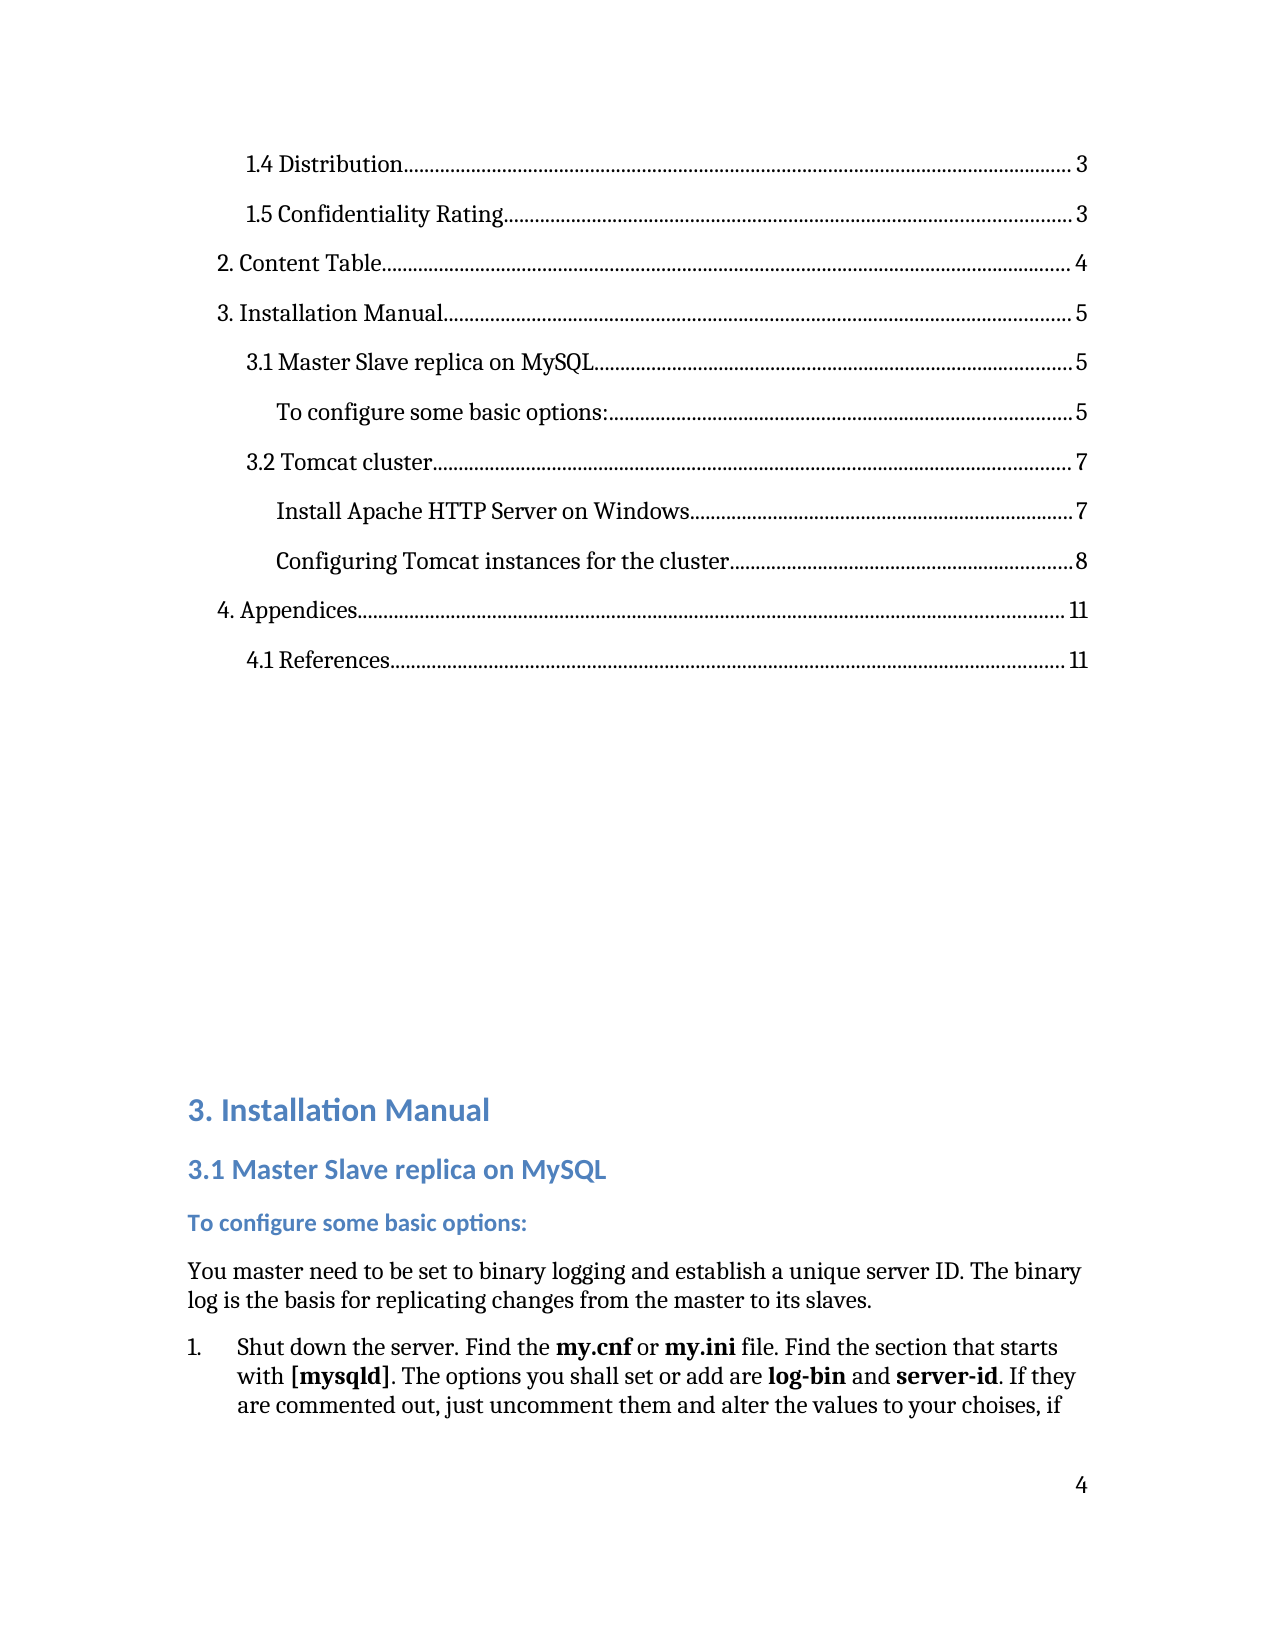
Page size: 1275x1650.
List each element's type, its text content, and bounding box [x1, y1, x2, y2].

text Install Apache HTTP Server on Windows 7 [276, 497, 1087, 526]
text 3. Installation Manual 5 [217, 299, 1087, 327]
text You master need to be set to binary logging and establish a unique server ID. The binary log is the basis for replicating changes from the master to its slaves. [187, 1257, 1087, 1314]
text 2. Content Table 4 [217, 249, 1087, 278]
subtitle 3. Installation Manual [187, 1089, 1087, 1130]
text To configure some basic options: 5 [276, 398, 1087, 427]
text Configuring Tomcat instances for the cluster 8 [276, 547, 1087, 575]
text 4.1 References 11 [246, 646, 1087, 674]
text 1.5 Confidentiality Rating 3 [246, 199, 1087, 228]
list Shut down the server. Find the my.cnf or my.ini file. Find the section that starts with [mysqld]. The options you shall set or add are log-bin and server-id. If they are commented out, just uncomment them and alter the values to your choises, if [187, 1333, 1087, 1419]
text 3.2 Tomcat cluster 7 [246, 447, 1087, 476]
text 4. Appendices 11 [217, 596, 1087, 625]
subtitle To configure some basic options: [187, 1207, 1087, 1238]
text 3.1 Master Slave replica on MySQL 5 [246, 348, 1087, 377]
text 1.4 Distribution 3 [246, 150, 1087, 179]
subtitle 3.1 Master Slave replica on MySQL [187, 1151, 1087, 1187]
